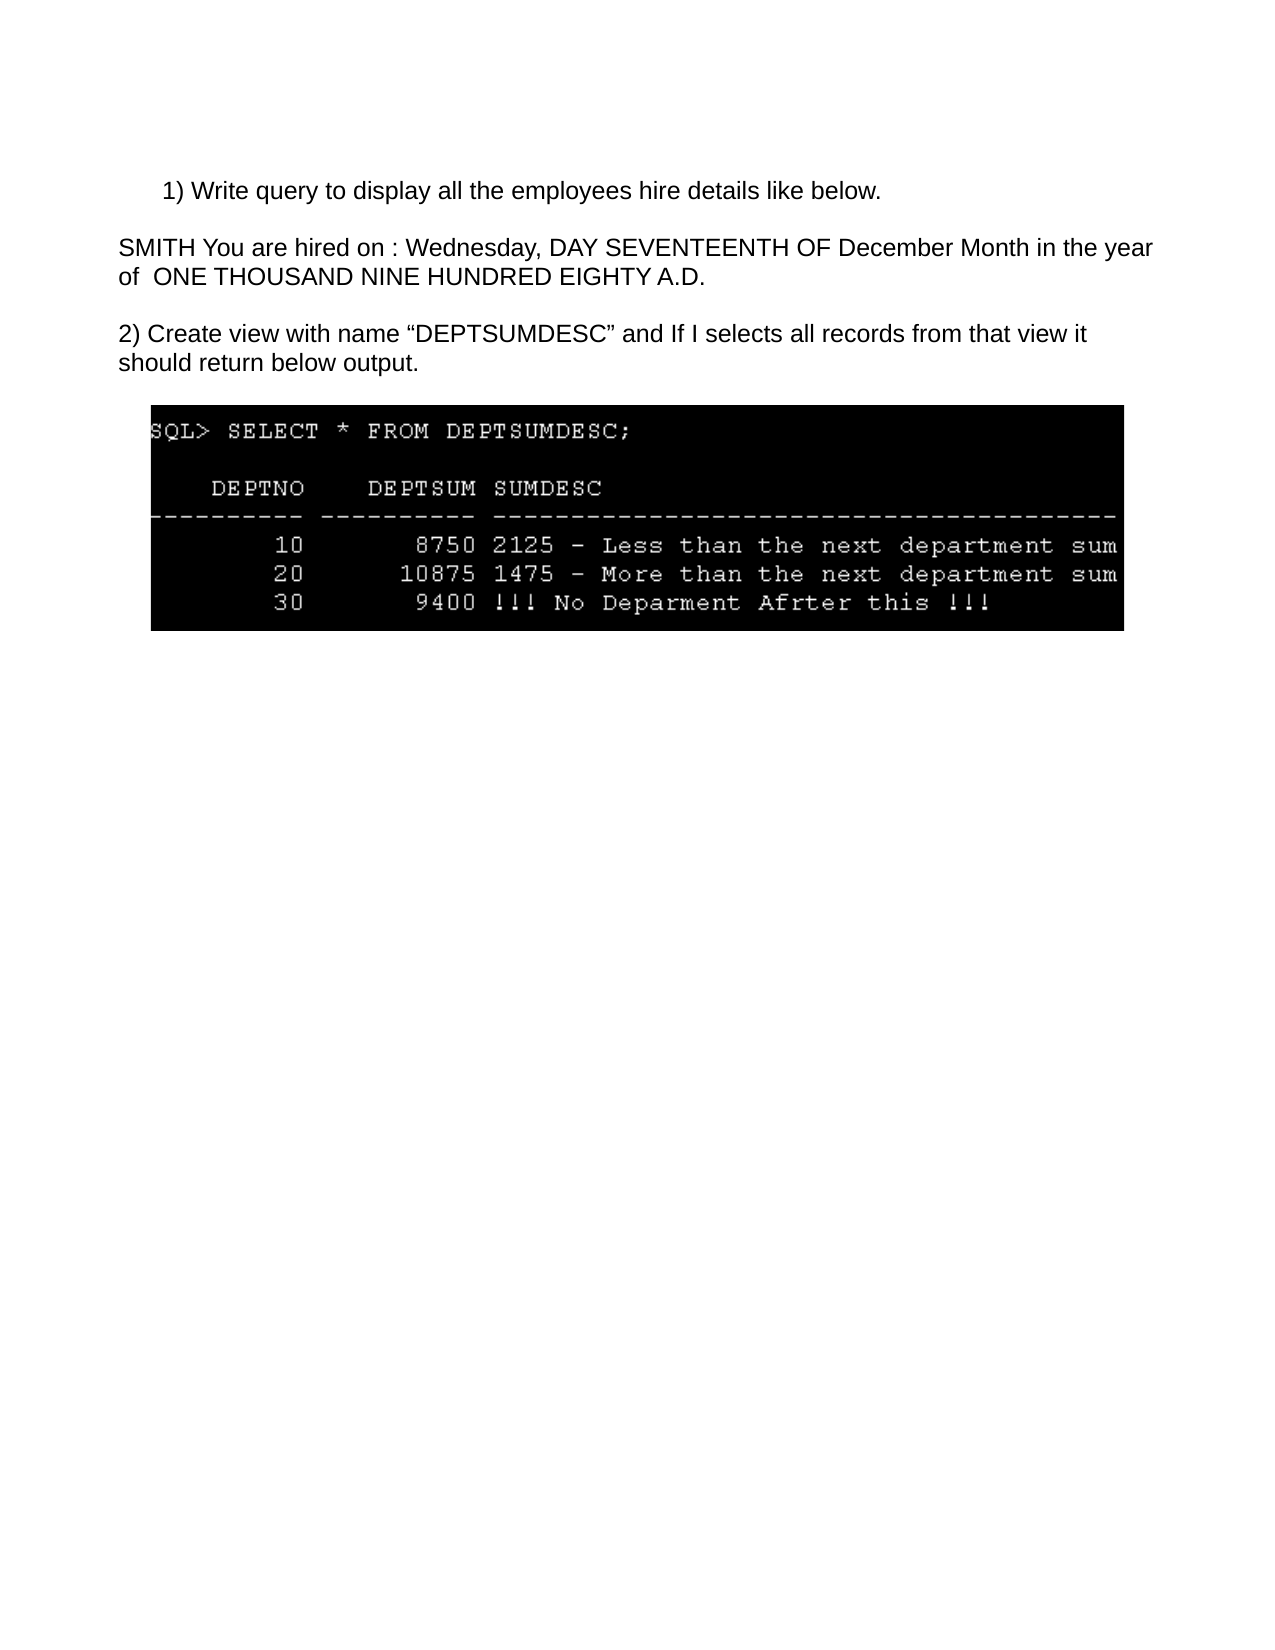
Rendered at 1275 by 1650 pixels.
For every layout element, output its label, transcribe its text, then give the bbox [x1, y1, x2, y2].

text 2) Create view with name “DEPTSUMDESC” and If I selects all records from that view it should return below output. [118, 319, 1157, 377]
text SMITH You are hired on : Wednesday, DAY SEVENTEENTH OF December Month in the year of ONE THOUSAND NINE HUNDRED EIGHTY A.D. [118, 233, 1157, 291]
list 1) Write query to display all the employees hire details like below. [118, 176, 1157, 204]
